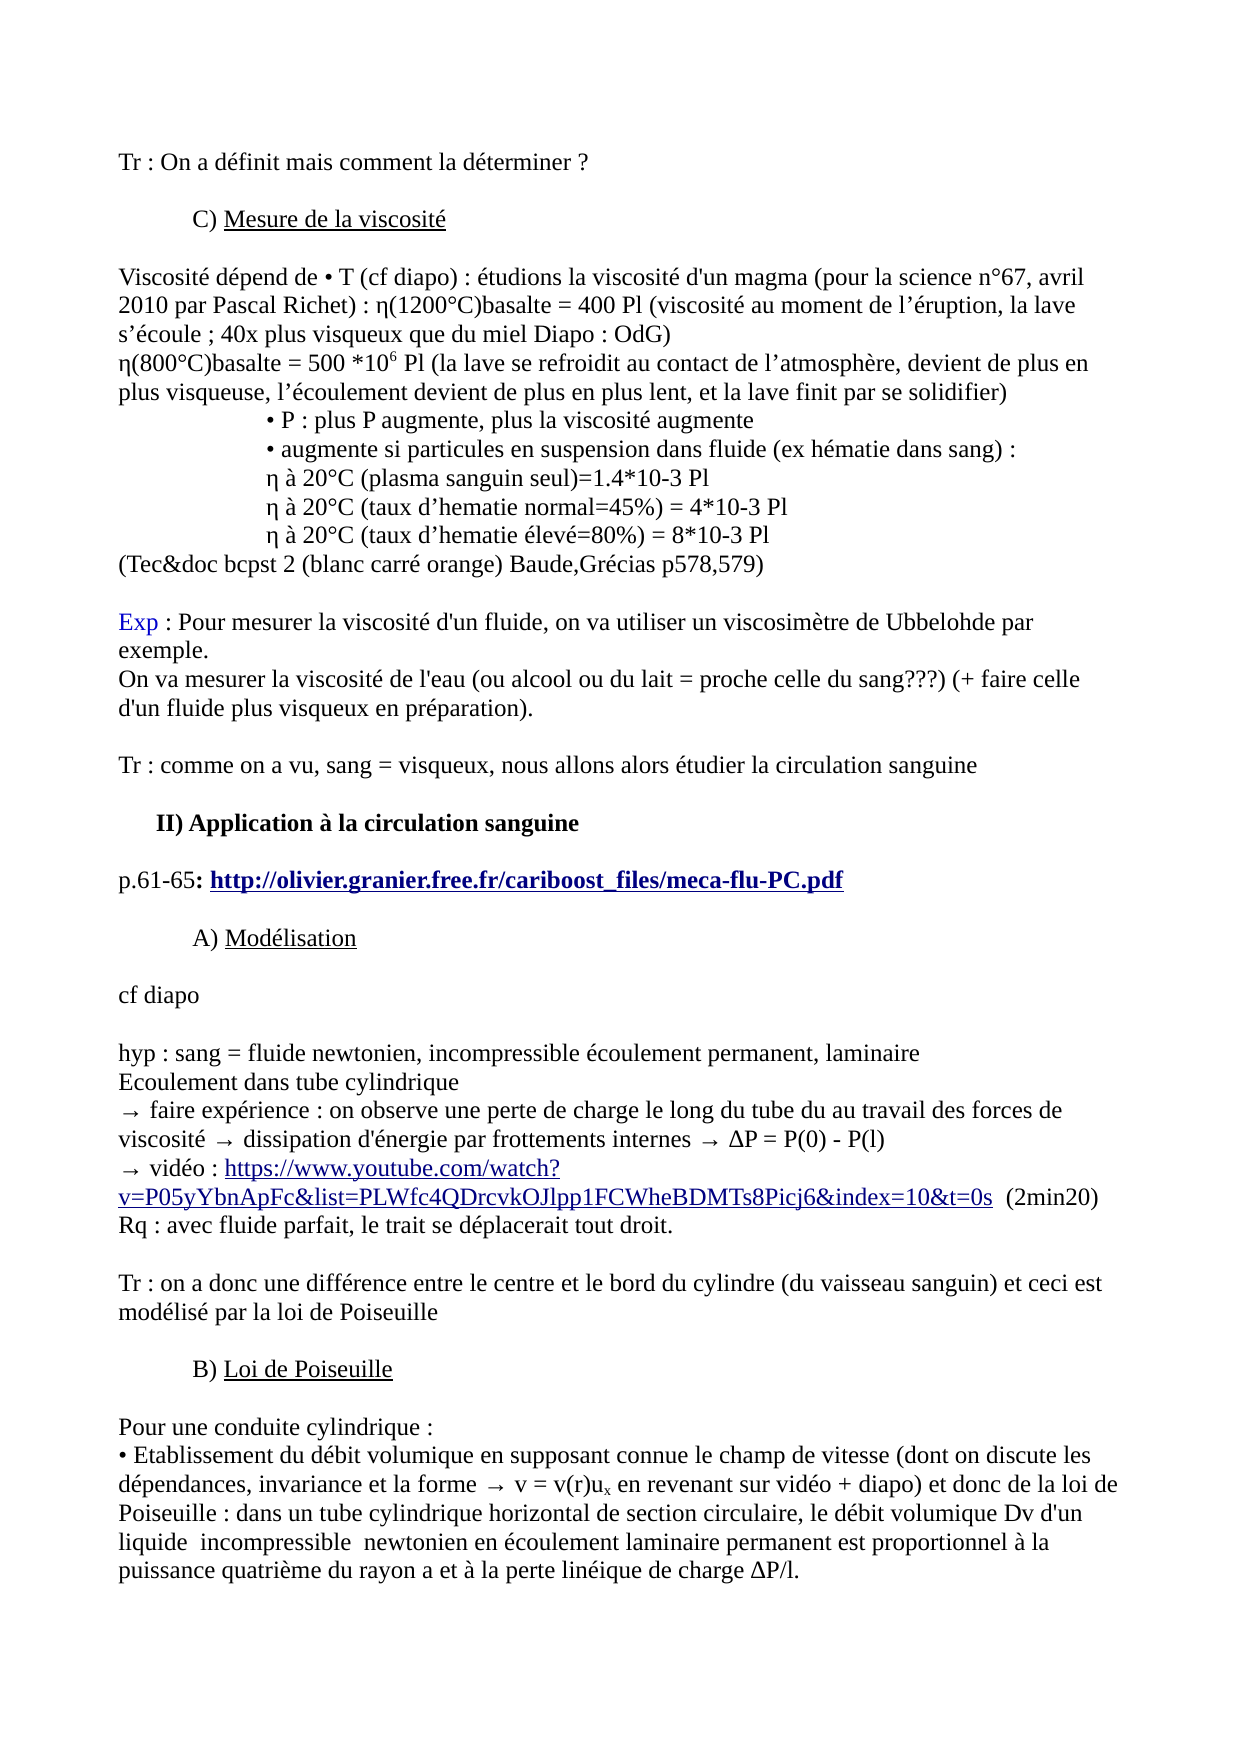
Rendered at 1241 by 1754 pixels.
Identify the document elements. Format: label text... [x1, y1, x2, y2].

text B) Loi de Poiseuille [118, 1354, 1122, 1383]
text (Tec&doc bcpst 2 (blanc carré orange) Baude,Grécias p578,579) [118, 549, 1122, 578]
text • P : plus P augmente, plus la viscosité augmente [118, 406, 1122, 434]
text On va mesurer la viscosité de l'eau (ou alcool ou du lait = proche celle du sang???) (+ faire celle d'un fluide plus visqueux en préparation). [118, 664, 1122, 722]
text η(800°C)basalte = 500 *106 Pl (la lave se refroidit au contact de l’atmosphère, devient de plus en plus visqueuse, l’écoulement devient de plus en plus lent, et la lave finit par se solidifier) [118, 348, 1122, 406]
text η à 20°C (taux d’hematie élevé=80%) = 8*10-3 Pl [118, 521, 1122, 549]
text II) Application à la circulation sanguine [118, 808, 1122, 837]
text Tr : On a définit mais comment la déterminer ? [118, 147, 1122, 176]
text • Etablissement du débit volumique en supposant connue le champ de vitesse (dont on discute les [118, 1441, 1122, 1469]
text dépendances, invariance et la forme → v = v(r)ux en revenant sur vidéo + diapo) et donc de la loi de Poiseuille : dans un tube cylindrique horizontal de section circulaire, le débit volumique Dv d'un liquide incompressible newtonien en écoulement laminaire permanent est proportionnel à la puissance quatrième du rayon a et à la perte linéique de charge ∆P/l. [118, 1469, 1122, 1584]
text → faire expérience : on observe une perte de charge le long du tube du au travail des forces de viscosité → dissipation d'énergie par frottements internes → ∆P = P(0) - P(l) [118, 1096, 1122, 1153]
text Rq : avec fluide parfait, le trait se déplacerait tout droit. [118, 1211, 1122, 1239]
text Exp : Pour mesurer la viscosité d'un fluide, on va utiliser un viscosimètre de Ubbelohde par exemple. [118, 607, 1122, 664]
text Ecoulement dans tube cylindrique [118, 1067, 1122, 1096]
text Tr : comme on a vu, sang = visqueux, nous allons alors étudier la circulation sanguine [118, 751, 1122, 779]
text Tr : on a donc une différence entre le centre et le bord du cylindre (du vaisseau sanguin) et ceci est modélisé par la loi de Poiseuille [118, 1268, 1122, 1326]
text cf diapo [118, 981, 1122, 1009]
text hyp : sang = fluide newtonien, incompressible écoulement permanent, laminaire [118, 1038, 1122, 1067]
text η à 20°C (plasma sanguin seul)=1.4*10-3 Pl [118, 463, 1122, 492]
text → vidéo : https://www.youtube.com/watch?v=P05yYbnApFc&list=PLWfc4QDrcvkOJlpp1FCWheBDMTs8Picj6&index=10&t=0s (2min20) [118, 1153, 1122, 1211]
text p.61-65: http://olivier.granier.free.fr/cariboost_files/meca-flu-PC.pdf [118, 866, 1122, 894]
text Viscosité dépend de • T (cf diapo) : étudions la viscosité d'un magma (pour la science n°67, avril 2010 par Pascal Richet) : η(1200°C)basalte = 400 Pl (viscosité au moment de l’éruption, la lave s’écoule ; 40x plus visqueux que du miel Diapo : OdG) [118, 262, 1122, 348]
text η à 20°C (taux d’hematie normal=45%) = 4*10-3 Pl [118, 492, 1122, 521]
text Pour une conduite cylindrique : [118, 1412, 1122, 1441]
text A) Modélisation [118, 923, 1122, 952]
text • augmente si particules en suspension dans fluide (ex hématie dans sang) : [118, 434, 1122, 463]
text C) Mesure de la viscosité [118, 204, 1122, 233]
